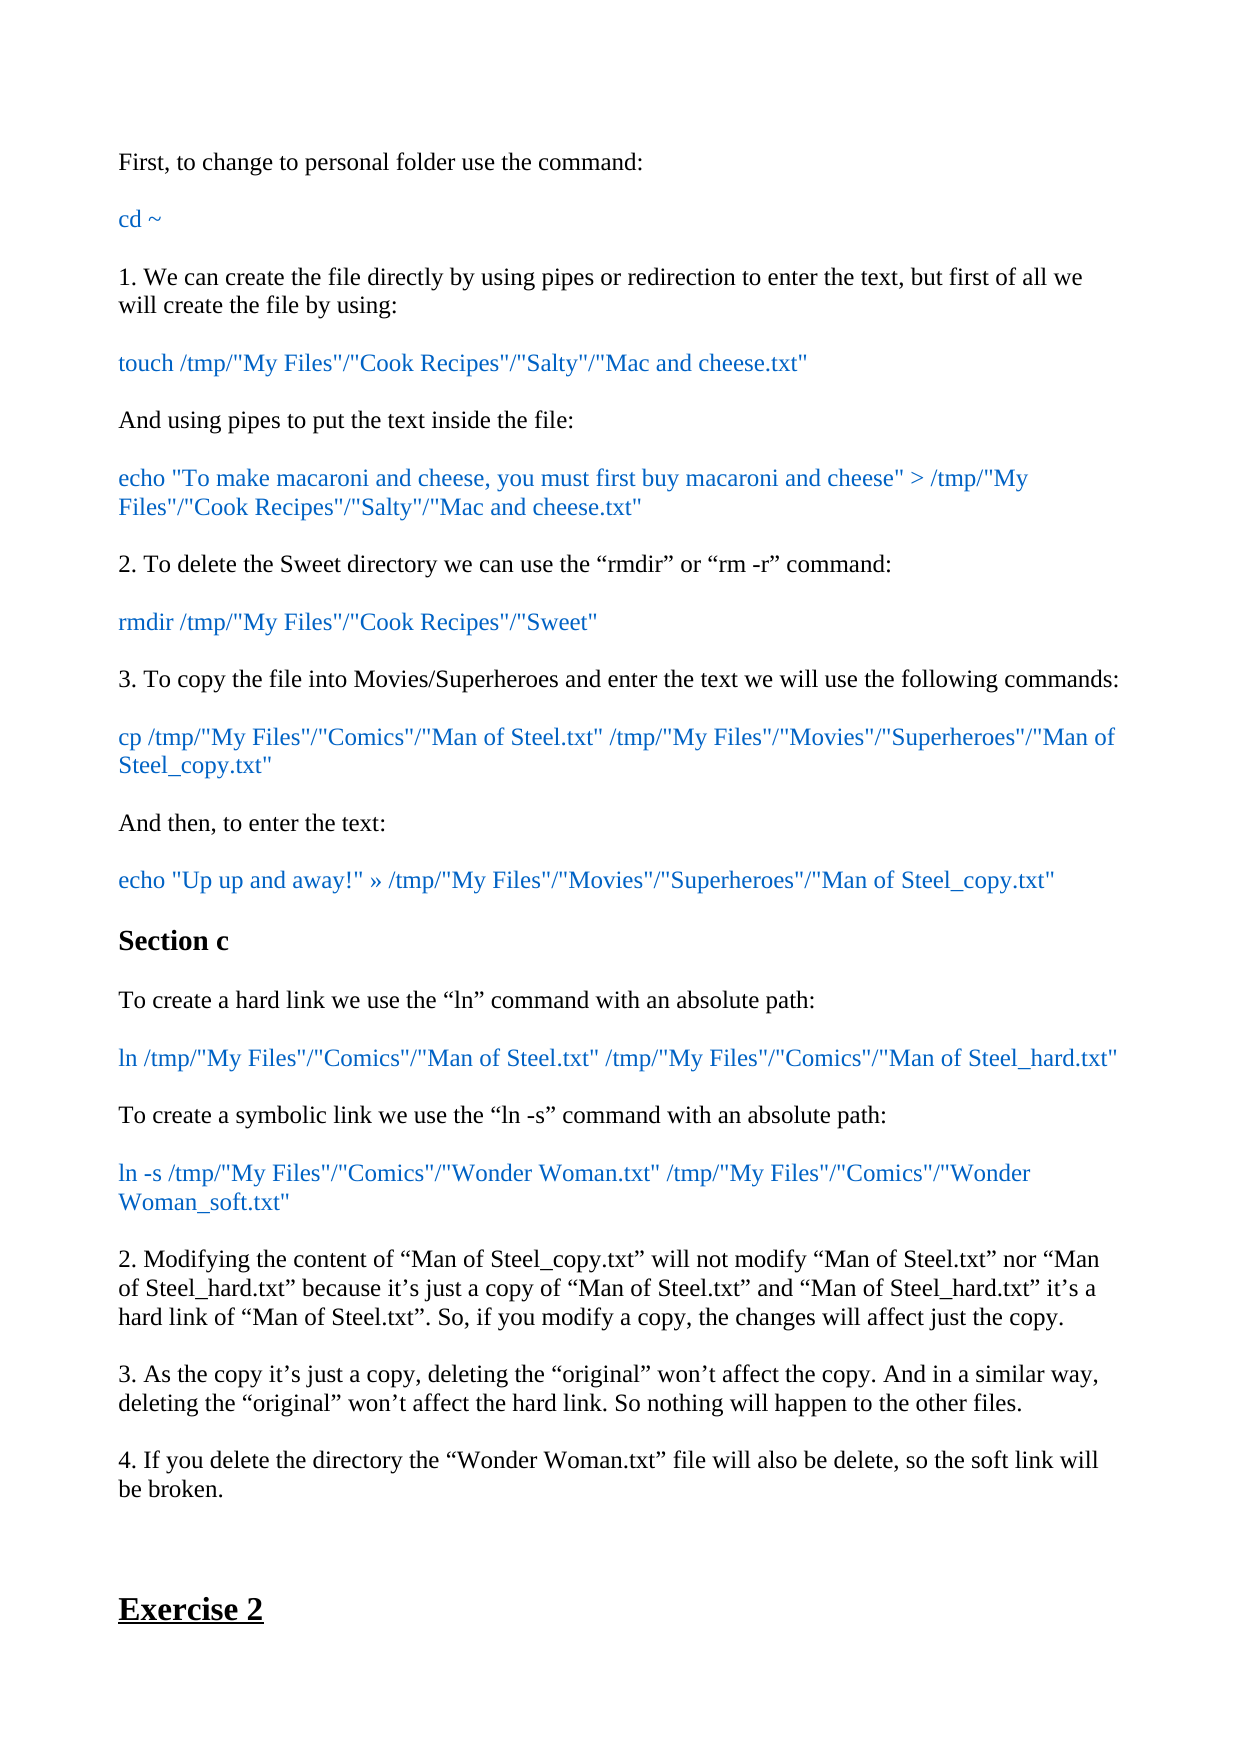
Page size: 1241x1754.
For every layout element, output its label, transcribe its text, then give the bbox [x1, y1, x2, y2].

text To create a symbolic link we use the “ln -s” command with an absolute path: [118, 1100, 1122, 1129]
text cp /tmp/"My Files"/"Comics"/"Man of Steel.txt" /tmp/"My Files"/"Movies"/"Superheroes"/"Man of Steel_copy.txt" [118, 722, 1122, 779]
text 3. To copy the file into Movies/Superheroes and enter the text we will use the following commands: [118, 664, 1122, 693]
text 1. We can create the file directly by using pipes or redirection to enter the text, but first of all we will create the file by using: [118, 262, 1122, 319]
text And then, to enter the text: [118, 808, 1122, 837]
text First, to change to personal folder use the command: [118, 147, 1122, 176]
text And using pipes to put the text inside the file: [118, 406, 1122, 434]
text 2. To delete the Sweet directory we can use the “rmdir” or “rm -r” command: [118, 549, 1122, 578]
text echo "Up up and away!" » /tmp/"My Files"/"Movies"/"Superheroes"/"Man of Steel_copy.txt" [118, 866, 1122, 894]
text Exercise 2 [118, 1589, 1122, 1627]
text 3. As the copy it’s just a copy, deleting the “original” won’t affect the copy. And in a similar way, deleting the “original” won’t affect the hard link. So nothing will happen to the other files. [118, 1359, 1122, 1417]
text ln /tmp/"My Files"/"Comics"/"Man of Steel.txt" /tmp/"My Files"/"Comics"/"Man of Steel_hard.txt" [118, 1043, 1122, 1072]
text Section c [118, 923, 1122, 957]
text 2. Modifying the content of “Man of Steel_copy.txt” will not modify “Man of Steel.txt” nor “Man of Steel_hard.txt” because it’s just a copy of “Man of Steel.txt” and “Man of Steel_hard.txt” it’s a hard link of “Man of Steel.txt”. So, if you modify a copy, the changes will affect just the copy. [118, 1244, 1122, 1330]
text cd ~ [118, 204, 1122, 233]
text echo "To make macaroni and cheese, you must first buy macaroni and cheese" > /tmp/"My Files"/"Cook Recipes"/"Salty"/"Mac and cheese.txt" [118, 463, 1122, 521]
text touch /tmp/"My Files"/"Cook Recipes"/"Salty"/"Mac and cheese.txt" [118, 348, 1122, 377]
text 4. If you delete the directory the “Wonder Woman.txt” file will also be delete, so the soft link will be broken. [118, 1445, 1122, 1503]
text rmdir /tmp/"My Files"/"Cook Recipes"/"Sweet" [118, 607, 1122, 636]
text To create a hard link we use the “ln” command with an absolute path: [118, 985, 1122, 1014]
text ln -s /tmp/"My Files"/"Comics"/"Wonder Woman.txt" /tmp/"My Files"/"Comics"/"Wonder Woman_soft.txt" [118, 1158, 1122, 1215]
